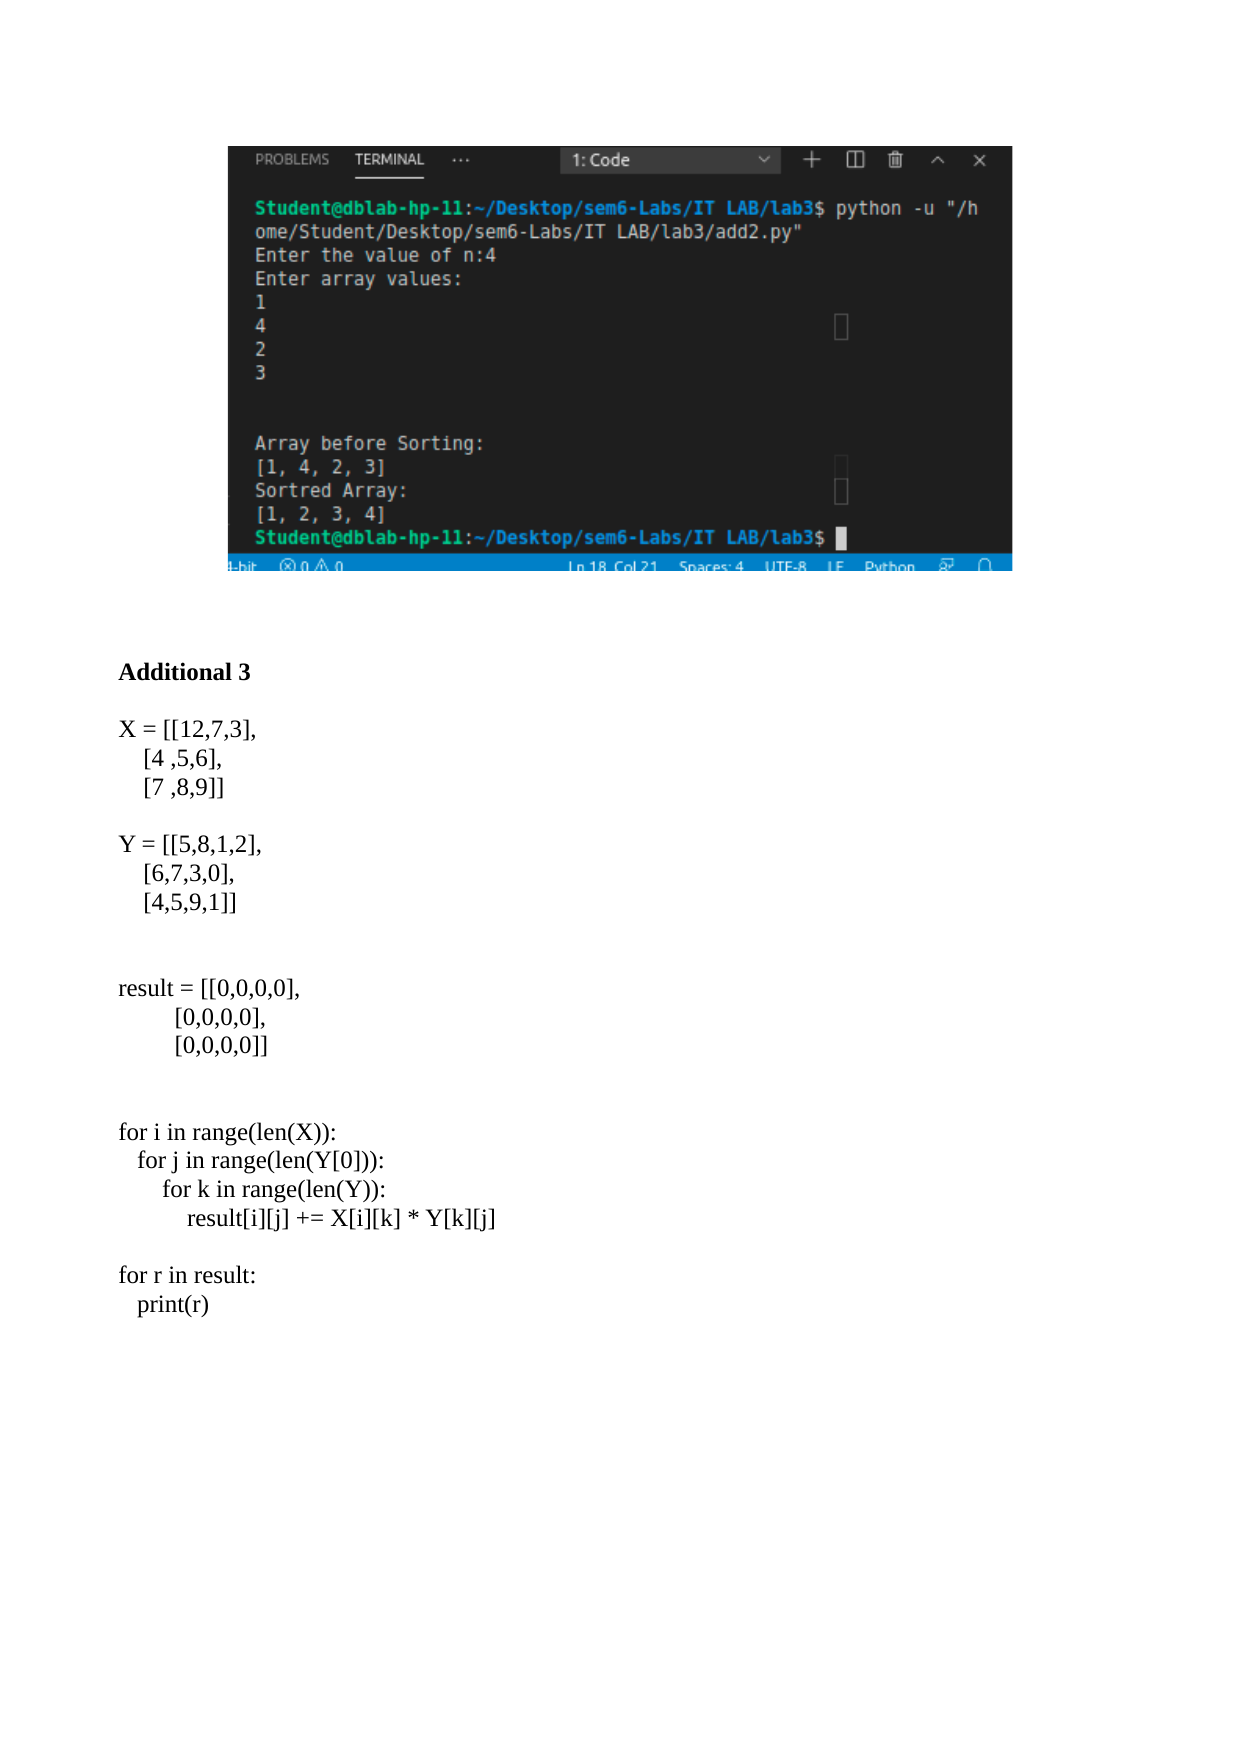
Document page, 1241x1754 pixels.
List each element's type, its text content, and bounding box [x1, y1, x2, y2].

text Additional 3 [118, 657, 1122, 685]
text print(r) [118, 1289, 1122, 1318]
text [7 ,8,9]] [118, 772, 1122, 800]
picture [227, 146, 1013, 571]
text [0,0,0,0]] [118, 1030, 1122, 1059]
text for r in result: [118, 1260, 1122, 1289]
text for j in range(len(Y[0])): [118, 1145, 1122, 1174]
text Y = [[5,8,1,2], [118, 829, 1122, 858]
text X = [[12,7,3], [118, 714, 1122, 743]
picture [316, 563, 322, 571]
text for k in range(len(Y)): [118, 1174, 1122, 1203]
text [4 ,5,6], [118, 743, 1122, 772]
text result = [[0,0,0,0], [118, 973, 1122, 1002]
text [6,7,3,0], [118, 858, 1122, 887]
text [0,0,0,0], [118, 1002, 1122, 1030]
text result[i][j] += X[i][k] * Y[k][j] [118, 1203, 1122, 1232]
text [4,5,9,1]] [118, 887, 1122, 915]
text for i in range(len(X)): [118, 1117, 1122, 1145]
